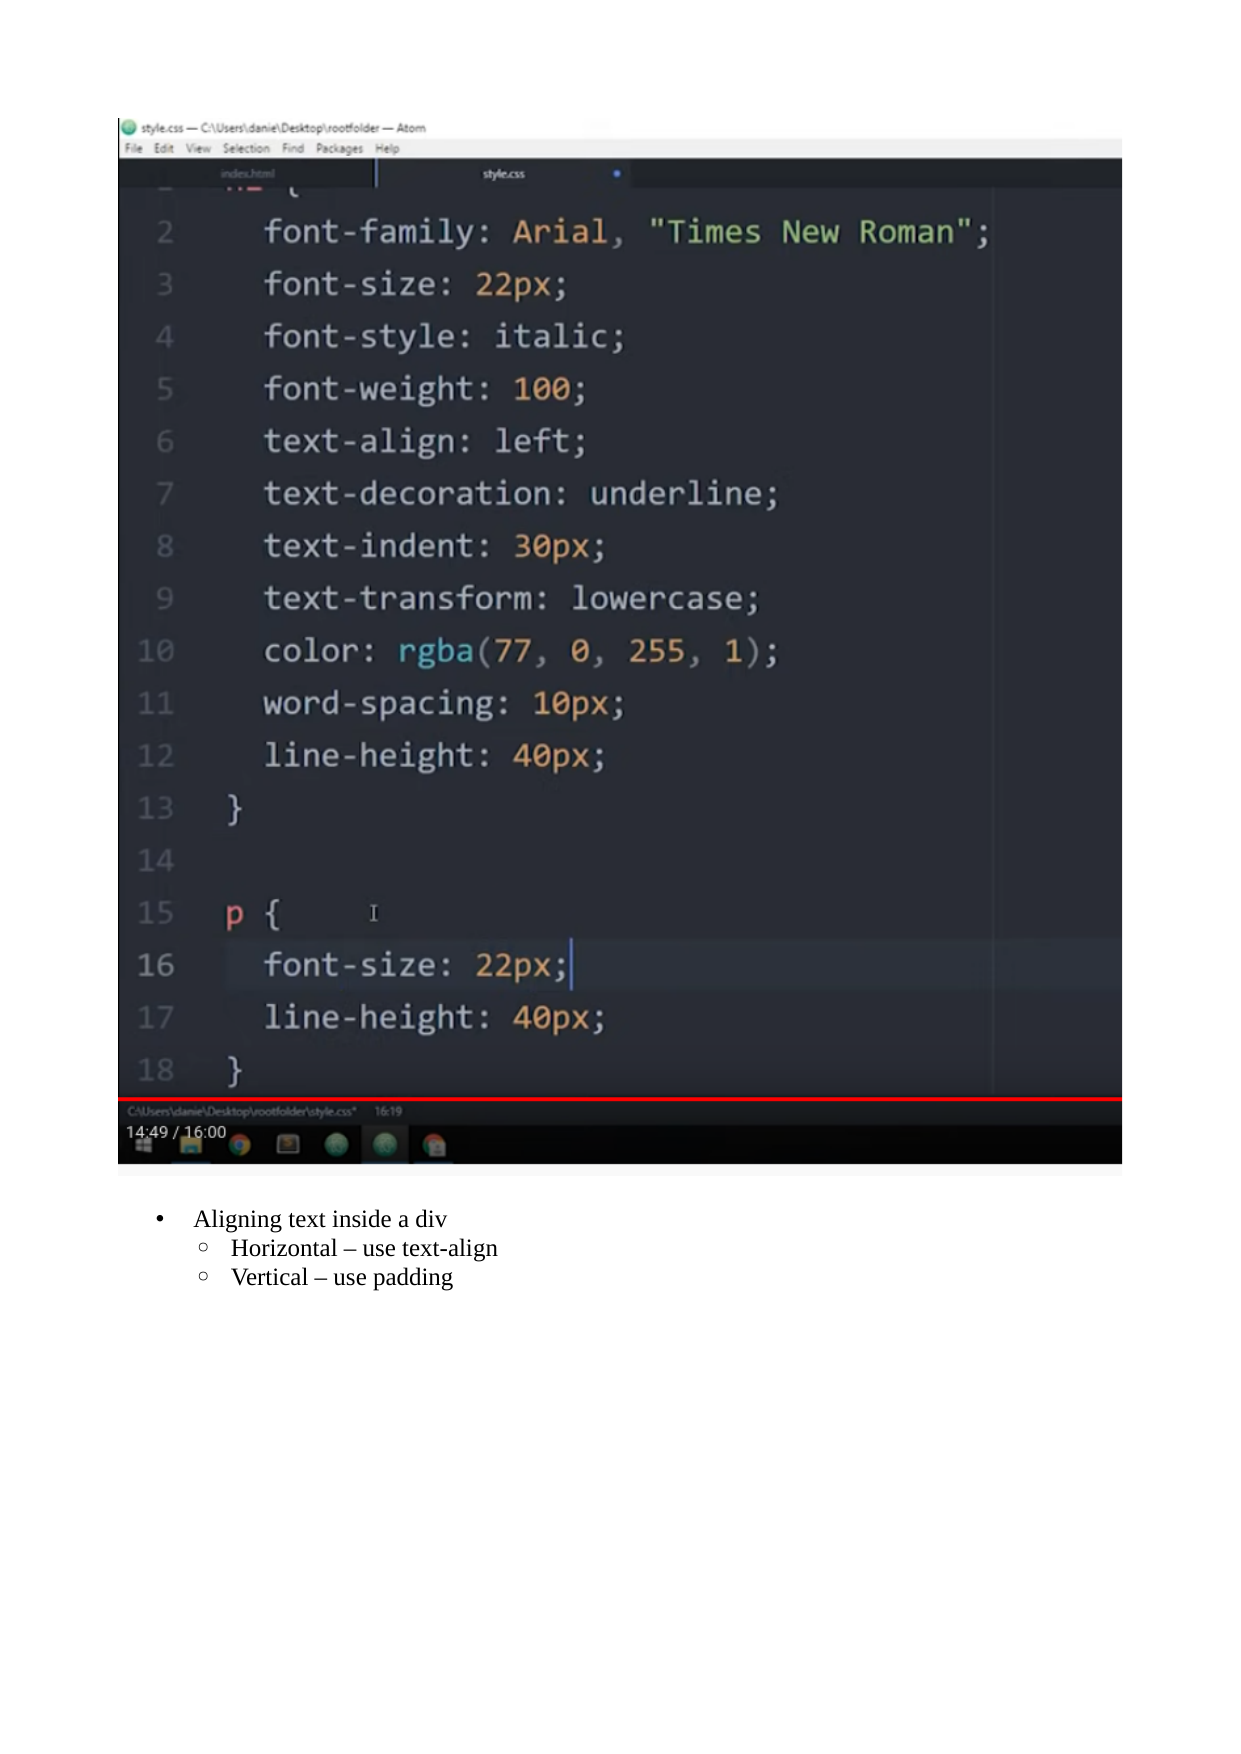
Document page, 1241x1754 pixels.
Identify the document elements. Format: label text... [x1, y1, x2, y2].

list Vertical – use padding [193, 1262, 1122, 1291]
list Aligning text inside a div [156, 1204, 1122, 1233]
list Horizontal – use text-align [193, 1233, 1122, 1262]
picture [118, 118, 1123, 1176]
